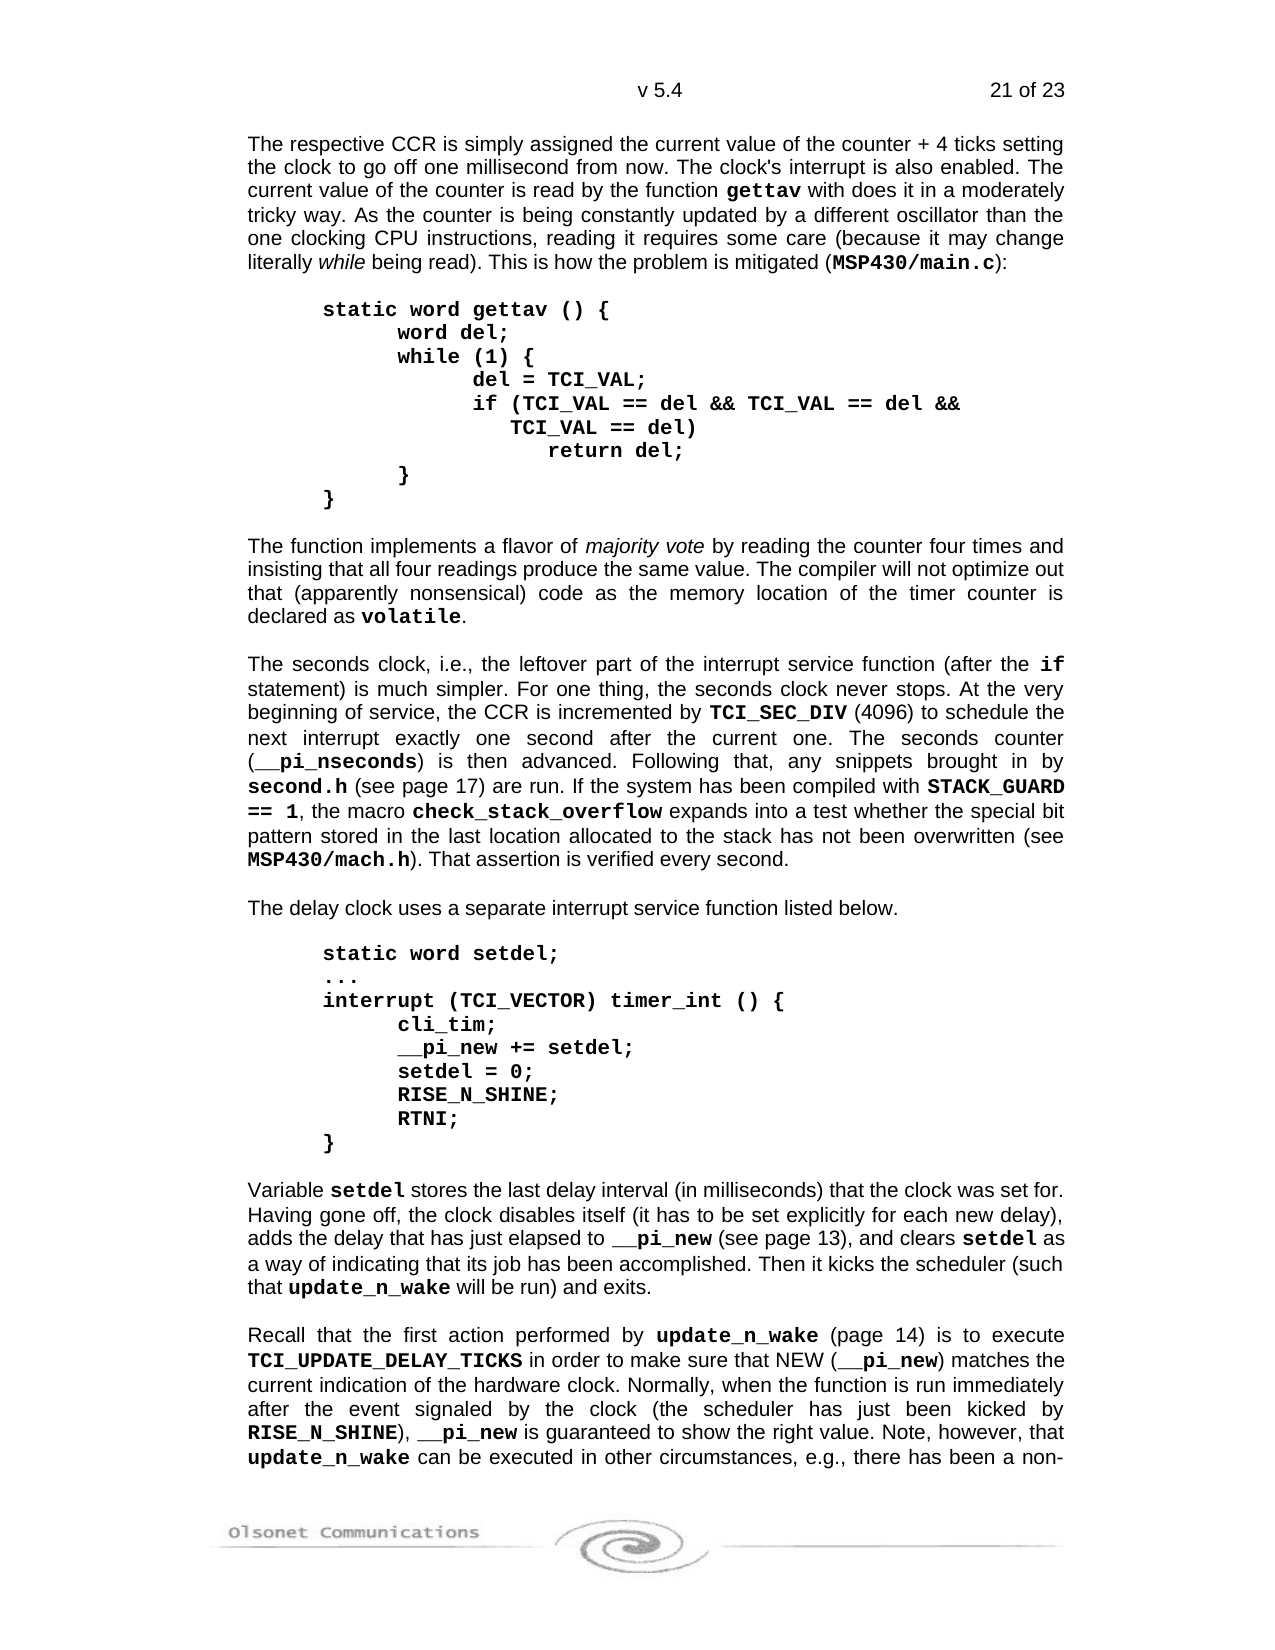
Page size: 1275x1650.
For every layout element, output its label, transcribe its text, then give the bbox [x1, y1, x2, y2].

text interrupt (TCI_VECTOR) timer_int () { [247, 990, 1065, 1013]
picture [210, 1504, 1065, 1596]
text The function implements a flavor of majority vote by reading the counter four times and insisting that all four readings produce the same value. The compiler will not optimize out that (apparently nonsensical) code as the memory location of the timer counter is declared as volatile. [247, 534, 1065, 629]
text Recall that the first action performed by update_n_wake (page 14) is to execute TCI_UPDATE_DELAY_TICKS in order to make sure that NEW (__pi_new) matches the current indication of the hardware clock. Normally, when the function is run immediately after the event signaled by the clock (the scheduler has just been kicked by RISE_N_SHINE), __pi_new is guaranteed to show the right value. Note, however, that update_n_wake can be executed in other circumstances, e.g., there has been a non-timer event, or some process has incurred a non-trivial lag preceding the present iteration of the scheduler loop. Note that the function is also invoked when a process issues a delay request (page 16). In principle, it may run at any moment after the delay clock was set and before it goes off. In such a case, it has to determine how much of the current “running” delay interval has elapsed so far. [247, 1324, 1065, 1471]
text setdel = 0; [247, 1061, 1065, 1084]
text Variable setdel stores the last delay interval (in milliseconds) that the clock was set for. Having gone off, the clock disables itself (it has to be set explicitly for each new delay), adds the delay that has just elapsed to __pi_new (see page 13), and clears setdel as a way of indicating that its job has been accomplished. Then it kicks the scheduler (such that update_n_wake will be run) and exits. [247, 1179, 1065, 1300]
text cli_tim; [247, 1013, 1065, 1037]
text ... [247, 966, 1065, 990]
text while (1) { [247, 346, 1065, 369]
text static word gettav () { [247, 298, 1065, 322]
text if (TCI_VAL == del && TCI_VAL == del && [247, 393, 1065, 417]
text __pi_new += setdel; [247, 1037, 1065, 1061]
text } [247, 464, 1065, 488]
text } [247, 1132, 1065, 1155]
text The seconds clock, i.e., the leftover part of the interrupt service function (after the if statement) is much simpler. For one thing, the seconds clock never stops. At the very beginning of service, the CCR is incremented by TCI_SEC_DIV (4096) to schedule the next interrupt exactly one second after the current one. The seconds counter (__pi_nseconds) is then advanced. Following that, any snippets brought in by second.h (see page 18) are run. If the system has been compiled with STACK_GUARD == 1, the macro check_stack_overflow expands into a test whether the special bit pattern stored in the last location allocated to the stack has not been overwritten (see MSP430/mach.h). That assertion is verified every second. [247, 653, 1065, 873]
text del = TCI_VAL; [247, 369, 1065, 393]
text word del; [247, 322, 1065, 346]
text TCI_VAL == del) [247, 417, 1065, 440]
text return del; [247, 440, 1065, 464]
text RTNI; [247, 1108, 1065, 1132]
text The respective CCR is simply assigned the current value of the counter + 4 ticks setting the clock to go off one millisecond from now. The clock's interrupt is also enabled. The current value of the counter is read by the function gettav with does it in a moderately tricky way. As the counter is being constantly updated by a different oscillator than the one clocking CPU instructions, reading it requires some care (because it may change literally while being read). This is how the problem is mitigated (MSP430/main.c): [247, 132, 1065, 275]
text static word setdel; [247, 943, 1065, 966]
text The delay clock uses a separate interrupt service function listed below. [247, 896, 1065, 919]
text } [247, 488, 1065, 511]
text RISE_N_SHINE; [247, 1084, 1065, 1108]
